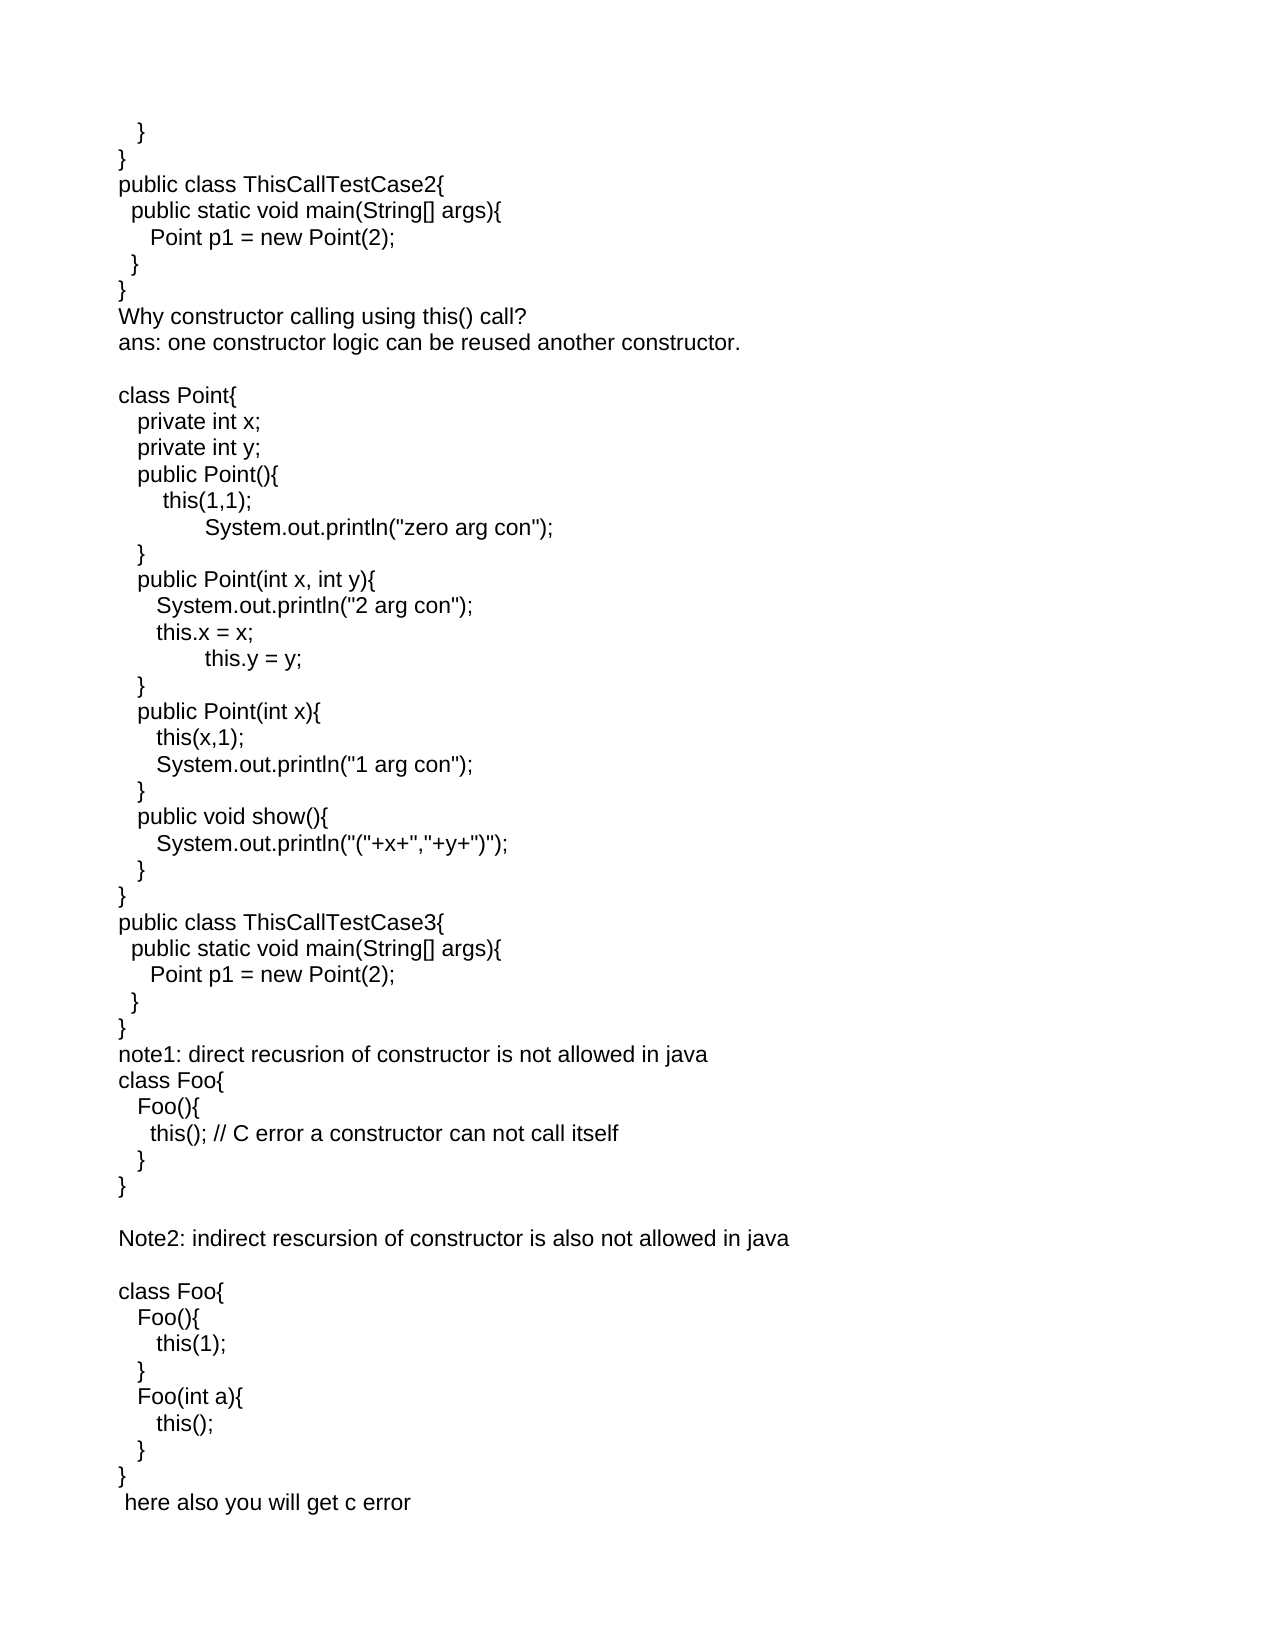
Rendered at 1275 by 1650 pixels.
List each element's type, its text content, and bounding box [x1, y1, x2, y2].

text } [118, 1436, 1157, 1462]
text Point p1 = new Point(2); [118, 961, 1157, 988]
text } [118, 856, 1157, 882]
text ans: one constructor logic can be reused another constructor. [118, 329, 1157, 355]
text here also you will get c error [118, 1488, 1157, 1515]
text Foo(){ [118, 1304, 1157, 1330]
text this(); // C error a constructor can not call itself [118, 1119, 1157, 1146]
text public void show(){ [118, 803, 1157, 830]
text this(x,1); [118, 724, 1157, 751]
text this(); [118, 1409, 1157, 1436]
text public class ThisCallTestCase3{ [118, 909, 1157, 935]
text public Point(int x, int y){ [118, 566, 1157, 592]
text public class ThisCallTestCase2{ [118, 171, 1157, 197]
text public Point(){ [118, 461, 1157, 487]
text } [118, 250, 1157, 276]
text class Point{ [118, 382, 1157, 408]
text public static void main(String[] args){ [118, 935, 1157, 961]
text Why constructor calling using this() call? [118, 303, 1157, 329]
text Foo(int a){ [118, 1383, 1157, 1409]
text } [118, 1172, 1157, 1199]
text this.x = x; [118, 619, 1157, 645]
text note1: direct recusrion of constructor is not allowed in java [118, 1041, 1157, 1067]
text } [118, 1462, 1157, 1488]
text System.out.println("("+x+","+y+")"); [118, 830, 1157, 856]
text } [118, 540, 1157, 566]
text class Foo{ [118, 1067, 1157, 1093]
text } [118, 882, 1157, 909]
text this(1); [118, 1330, 1157, 1357]
text System.out.println("2 arg con"); [118, 592, 1157, 619]
text Foo(){ [118, 1093, 1157, 1119]
text Point p1 = new Point(2); [118, 223, 1157, 250]
text } [118, 276, 1157, 303]
text private int y; [118, 434, 1157, 461]
text } [118, 144, 1157, 171]
text class Foo{ [118, 1278, 1157, 1304]
text } [118, 1357, 1157, 1383]
text } [118, 777, 1157, 803]
text this(1,1); [118, 487, 1157, 513]
text } [118, 118, 1157, 144]
text } [118, 672, 1157, 698]
text } [118, 988, 1157, 1014]
text this.y = y; [118, 645, 1157, 672]
text private int x; [118, 408, 1157, 434]
text System.out.println("1 arg con"); [118, 751, 1157, 777]
text public static void main(String[] args){ [118, 197, 1157, 223]
text public Point(int x){ [118, 698, 1157, 724]
text } [118, 1014, 1157, 1041]
text } [118, 1146, 1157, 1172]
text System.out.println("zero arg con"); [118, 513, 1157, 540]
text Note2: indirect rescursion of constructor is also not allowed in java [118, 1225, 1157, 1251]
